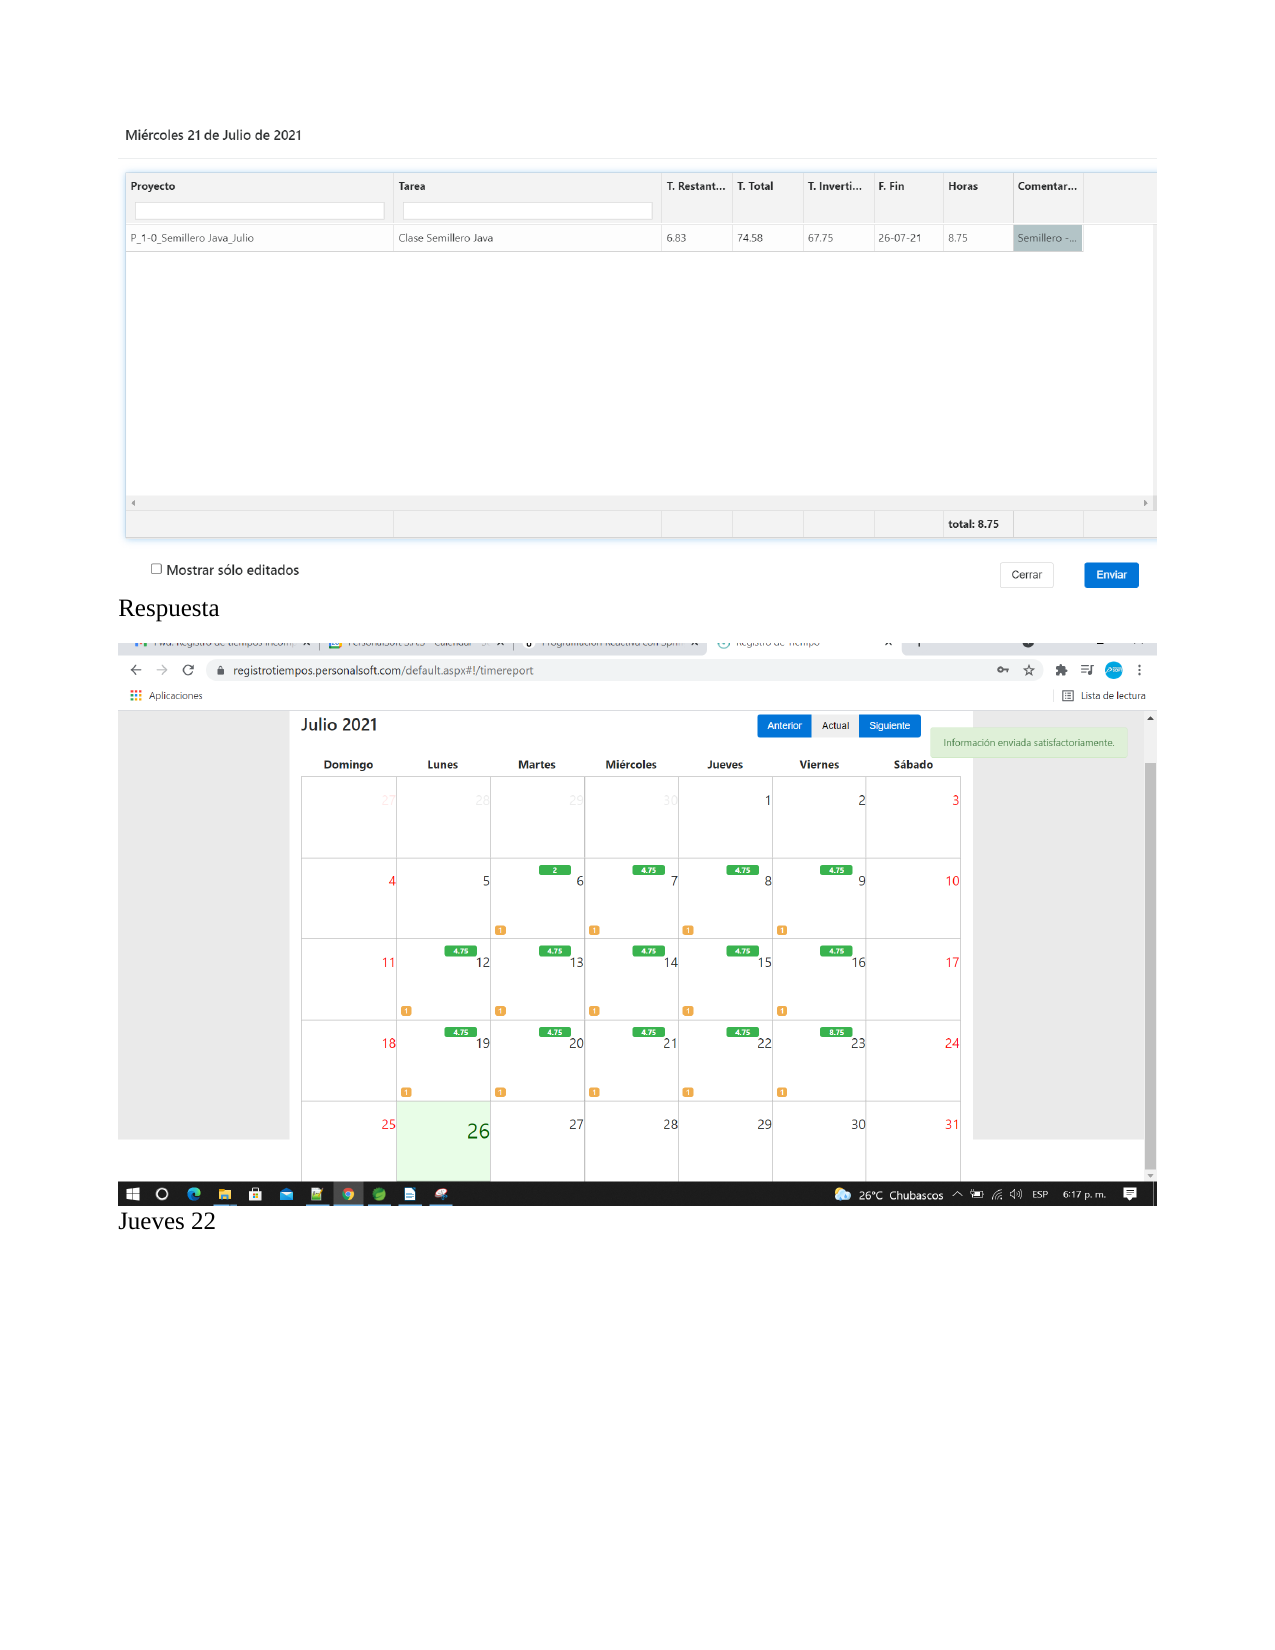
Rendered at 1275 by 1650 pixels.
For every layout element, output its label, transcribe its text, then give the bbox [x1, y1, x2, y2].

picture [118, 118, 1157, 593]
picture [118, 643, 1157, 1206]
text Respuesta [118, 593, 1157, 622]
text [118, 622, 1157, 643]
text Jueves 22 [118, 1206, 1157, 1234]
